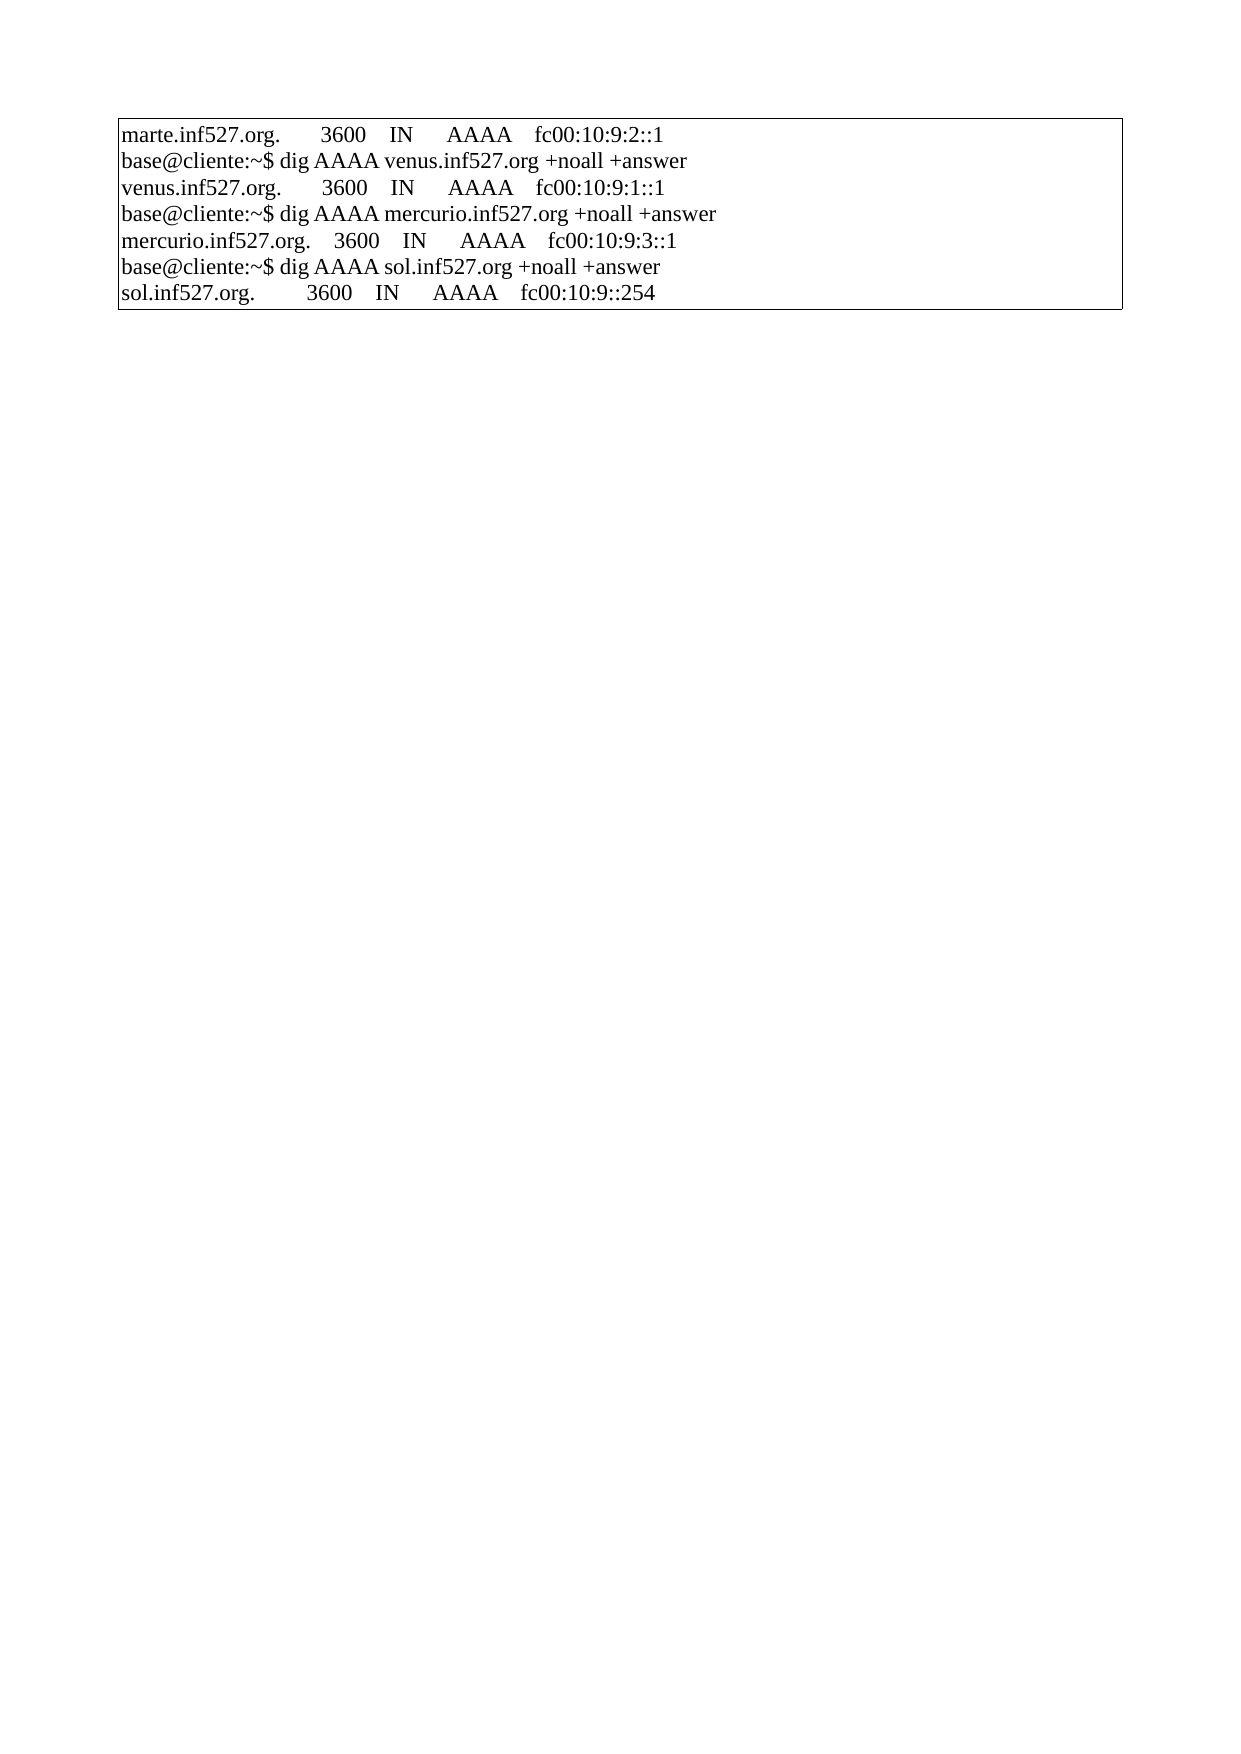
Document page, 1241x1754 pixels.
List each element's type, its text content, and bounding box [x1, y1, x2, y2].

text base@cliente:~$ dig AAAA venus.inf527.org +noall +answer [119, 144, 1122, 171]
text sol.inf527.org. 3600 IN AAAA fc00:10:9::254 [119, 276, 1122, 309]
text base@cliente:~$ dig AAAA mercurio.inf527.org +noall +answer [119, 197, 1122, 223]
text marte.inf527.org. 3600 IN AAAA fc00:10:9:2::1 [119, 119, 1122, 144]
text base@cliente:~$ dig AAAA sol.inf527.org +noall +answer [119, 250, 1122, 276]
text mercurio.inf527.org. 3600 IN AAAA fc00:10:9:3::1 [119, 223, 1122, 250]
text venus.inf527.org. 3600 IN AAAA fc00:10:9:1::1 [119, 171, 1122, 197]
